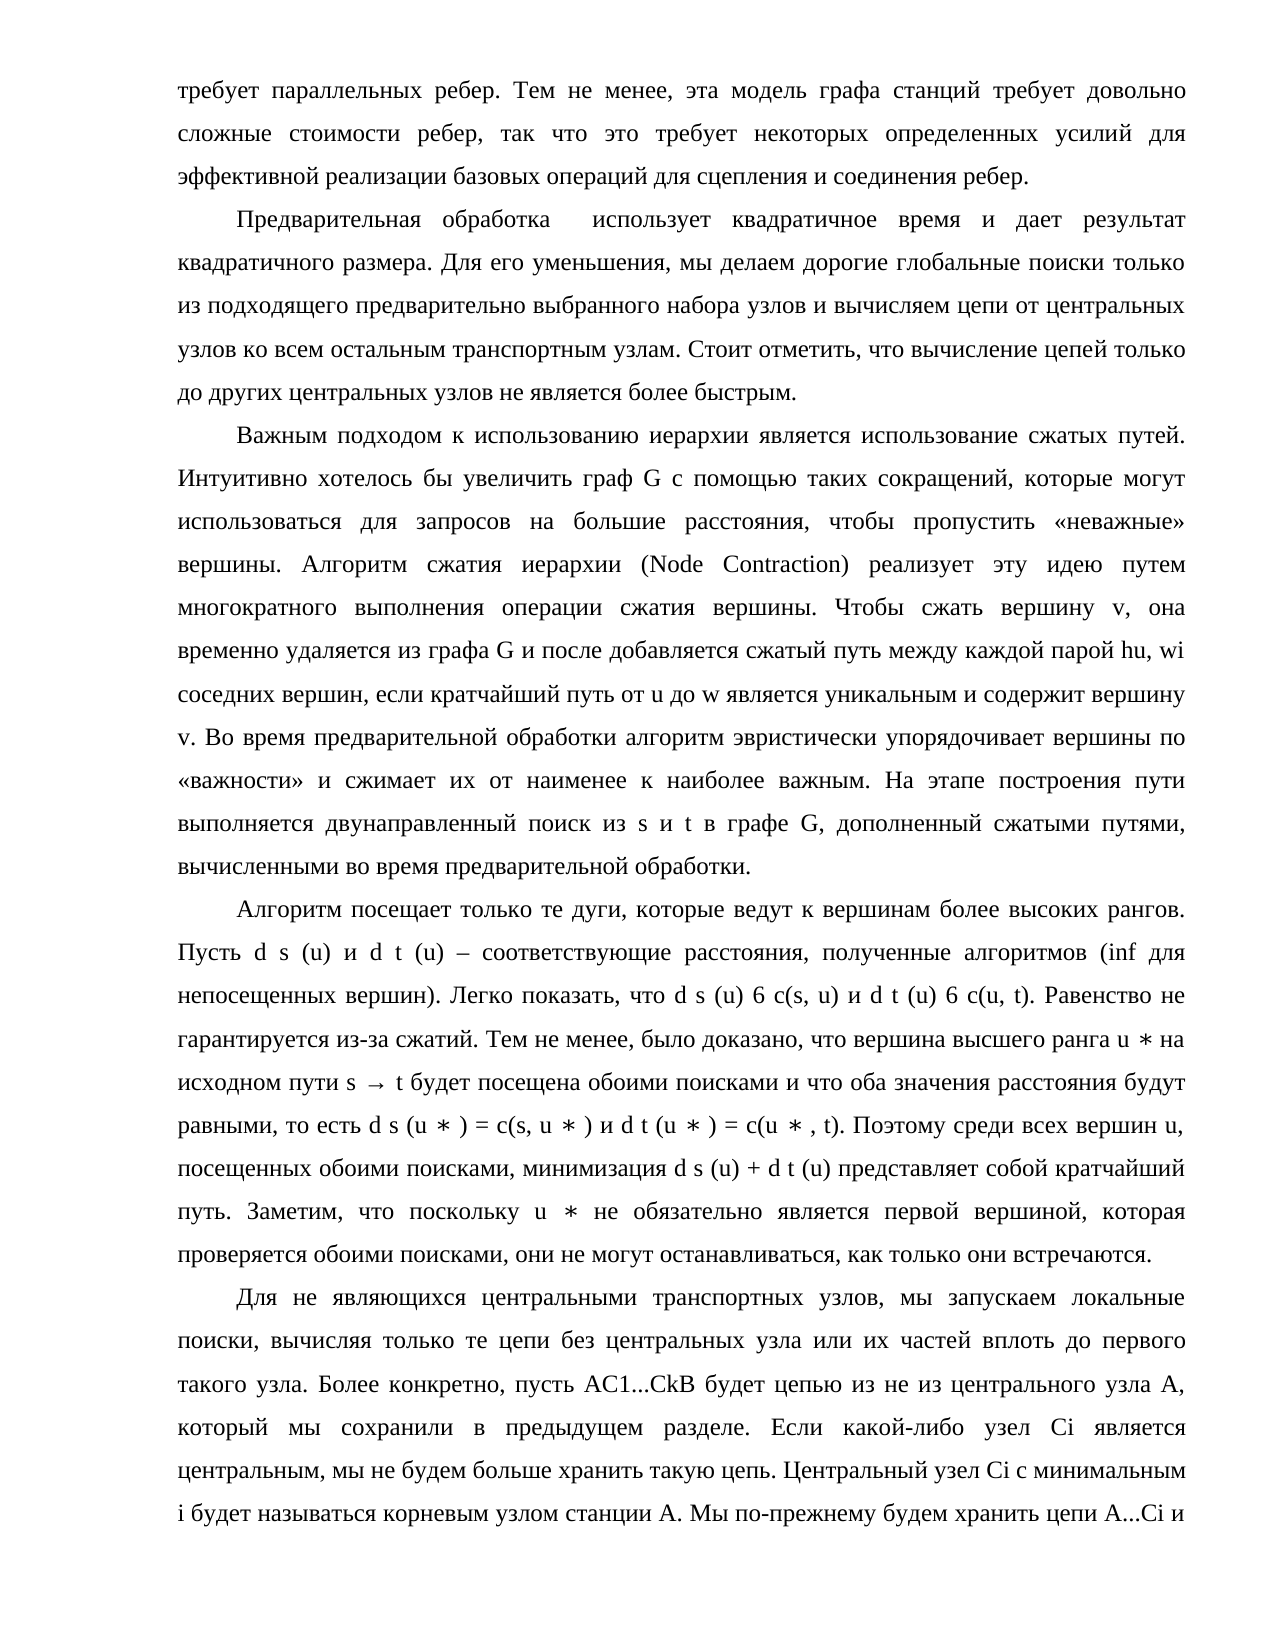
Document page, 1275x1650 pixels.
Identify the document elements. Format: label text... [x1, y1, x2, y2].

text Для не являющихся центральными транспортных узлов, мы запускаем локальные поиски, вычисляя только те цепи без центральных узла или их частей вплоть до первого такого узла. Более конкретно, пусть AC1...CkB будет цепью из не из центрального узла A, который мы сохранили в предыдущем разделе. Если какой-либо узел Ci является центральным, мы не будем больше хранить такую цепь. Центральный узел Ci с минимальным i будет называться корневым узлом станции A. Мы по-прежнему будем хранить цепи A...Ci и [177, 1282, 1186, 1527]
text Предварительная обработка использует квадратичное время и дает результат квадратичного размера. Для его уменьшения, мы делаем дорогие глобальные поиски только из подходящего предварительно выбранного набора узлов и вычисляем цепи от центральных узлов ко всем остальным транспортным узлам. Стоит отметить, что вычисление цепей только до других центральных узлов не является более быстрым. [177, 204, 1186, 406]
text Алгоритм посещает только те дуги, которые ведут к вершинам более высоких рангов. Пусть d s (u) и d t (u) – соответствующие расстояния, полученные алгоритмов (inf для непосещенных вершин). Легко показать, что d s (u) 6 c(s, u) и d t (u) 6 c(u, t). Равенство не гарантируется из-за сжатий. Тем не менее, было доказано, что вершина высшего ранга u ∗ на исходном пути s → t будет посещена обоими поисками и что оба значения расстояния будут равными, то есть d s (u ∗ ) = c(s, u ∗ ) и d t (u ∗ ) = c(u ∗ , t). Поэтому среди всех вершин u, посещенных обоими поисками, минимизация d s (u) + d t (u) представляет собой кратчайший путь. Заметим, что поскольку u ∗ не обязательно является первой вершиной, которая проверяется обоими поисками, они не могут останавливаться, как только они встречаются. [177, 894, 1186, 1268]
text требует параллельных ребер. Тем не менее, эта модель графа станций требует довольно сложные стоимости ребер, так что это требует некоторых определенных усилий для эффективной реализации базовых операций для сцепления и соединения ребер. [177, 75, 1186, 190]
text Важным подходом к использованию иерархии является использование сжатых путей. Интуитивно хотелось бы увеличить граф G с помощью таких сокращений, которые могут использоваться для запросов на большие расстояния, чтобы пропустить «неважные» вершины. Алгоритм сжатия иерархии (Node Contraction) реализует эту идею путем многократного выполнения операции сжатия вершины. Чтобы сжать вершину v, она временно удаляется из графа G и после добавляется сжатый путь между каждой парой hu, wi соседних вершин, если кратчайший путь от u до w является уникальным и содержит вершину v. Во время предварительной обработки алгоритм эвристически упорядочивает вершины по «важности» и сжимает их от наименее к наиболее важным. На этапе построения пути выполняется двунаправленный поиск из s и t в графе G, дополненный сжатыми путями, вычисленными во время предварительной обработки. [177, 420, 1186, 880]
